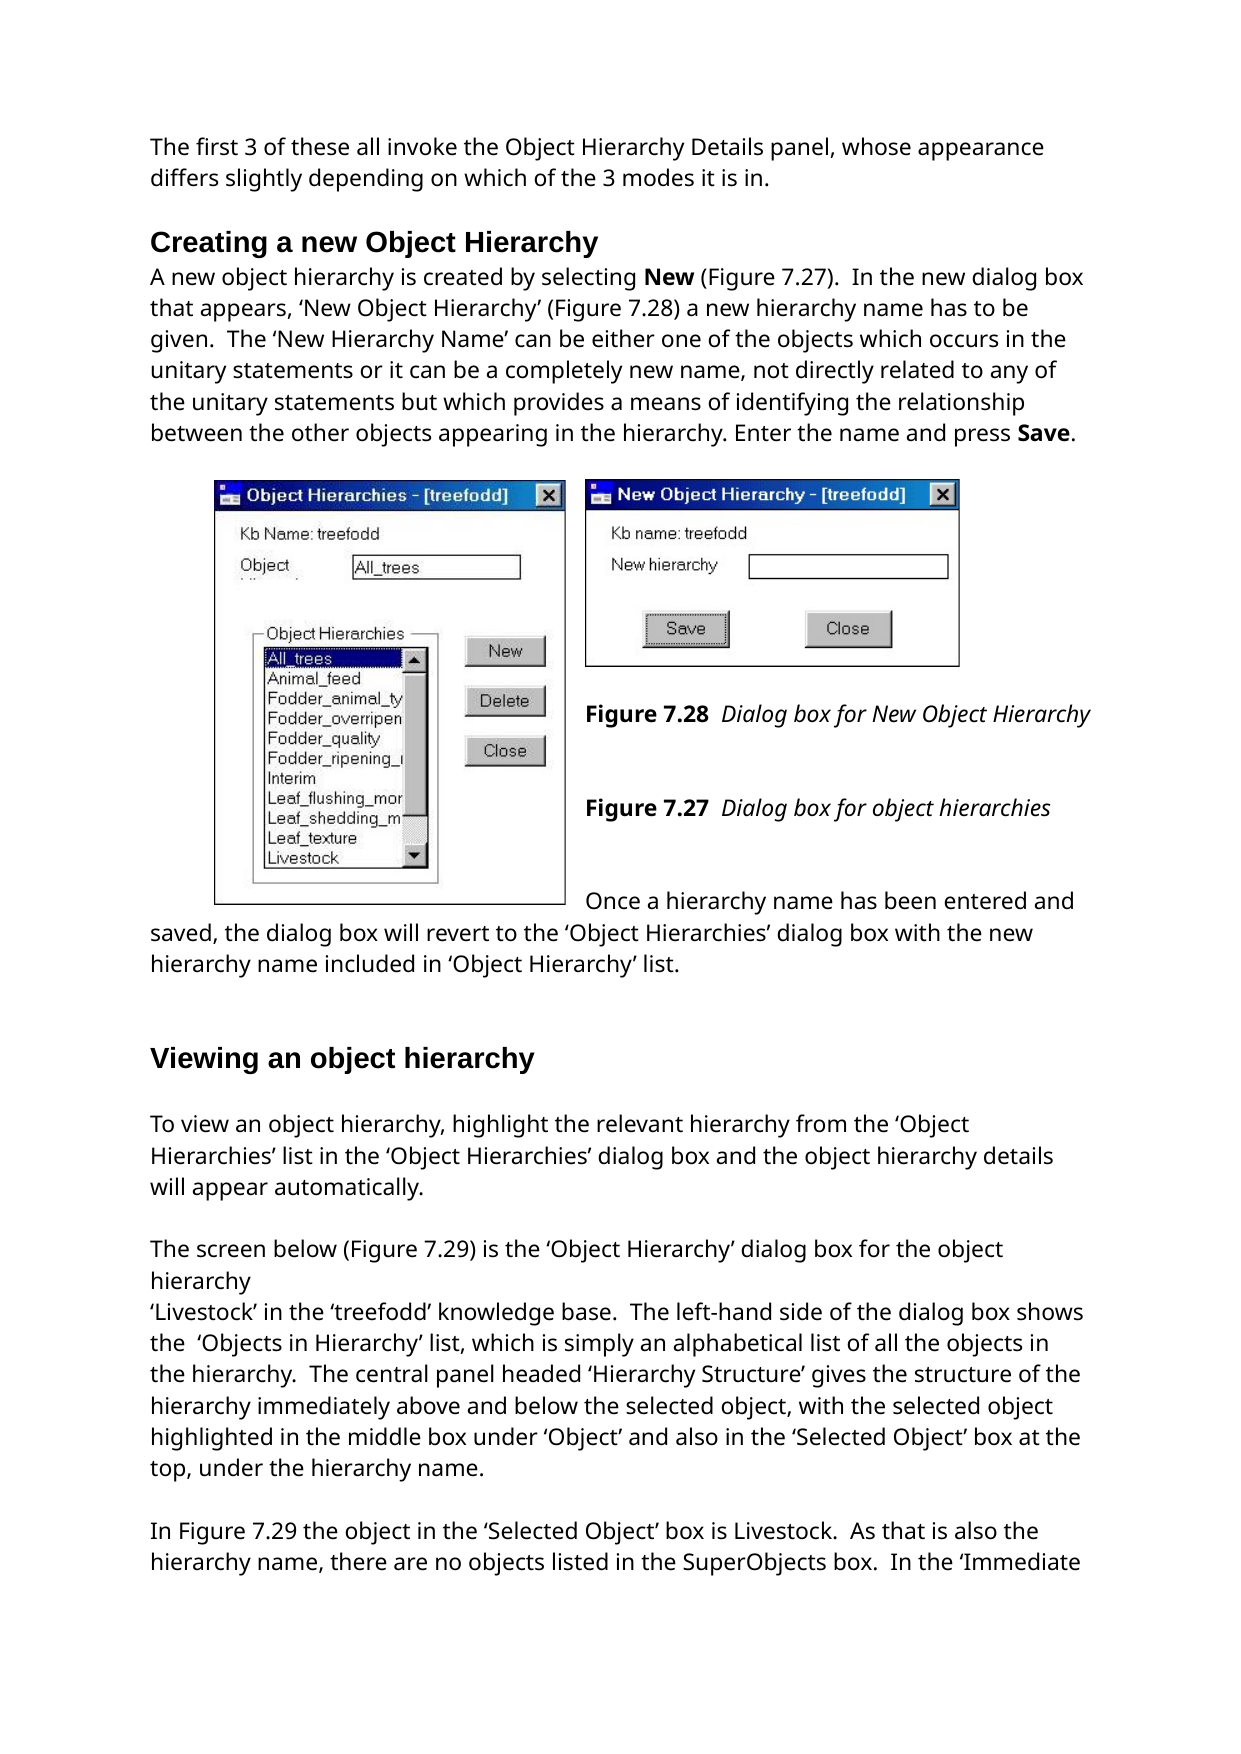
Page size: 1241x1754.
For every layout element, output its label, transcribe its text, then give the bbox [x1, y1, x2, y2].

text The screen below (Figure 7.29) is the ‘Object Hierarchy’ dialog box for the object hierarchy [150, 1233, 1090, 1296]
text A new object hierarchy is created by selecting New (Figure 7.27). In the new dialog box that appears, ‘New Object Hierarchy’ (Figure 7.28) a new hierarchy name has to be given. The ‘New Hierarchy Name’ can be either one of the objects which occurs in the unitary statements or it can be a completely new name, not directly related to any of the unitary statements but which provides a means of identifying the relationship between the other objects appearing in the hierarchy. Enter the name and press Save. [150, 260, 1090, 448]
text ‘Livestock’ in the ‘treefodd’ knowledge base. The left-hand side of the dialog box shows the ‘Objects in Hierarchy’ list, which is simply an alphabetical list of all the objects in the hierarchy. The central panel headed ‘Hierarchy Structure’ gives the structure of the hierarchy immediately above and below the selected object, with the selected object highlighted in the middle box under ‘Object’ and also in the ‘Selected Object’ box at the top, under the hierarchy name. [150, 1296, 1090, 1483]
text To view an object hierarchy, highlight the relevant hierarchy from the ‘Object Hierarchies’ list in the ‘Object Hierarchies’ dialog box and the object hierarchy details will appear automatically. [150, 1108, 1090, 1202]
text [150, 698, 214, 729]
text In Figure 7.29 the object in the ‘Selected Object’ box is Livestock. As that is also the hierarchy name, there are no objects listed in the SuperObjects box. In the ‘Immediate [150, 1514, 1090, 1577]
text The first 3 of these all invoke the Object Hierarchy Details panel, whose appearance differs slightly depending on which of the 3 modes it is in. [150, 131, 1090, 194]
text [150, 792, 214, 823]
picture [214, 480, 566, 905]
text Once a hierarchy name has been entered and saved, the dialog box will revert to the ‘Object Hierarchies’ dialog box with the new hierarchy name included in ‘Object Hierarchy’ list. [150, 885, 1090, 979]
picture [585, 479, 960, 667]
subtitle Viewing an object hierarchy [150, 1042, 1090, 1075]
text Figure 7.28 Dialog box for New Object Hierarchy [566, 698, 1090, 729]
subtitle Creating a new Object Hierarchy [150, 225, 1090, 258]
text Figure 7.27 Dialog box for object hierarchies [566, 792, 1090, 823]
